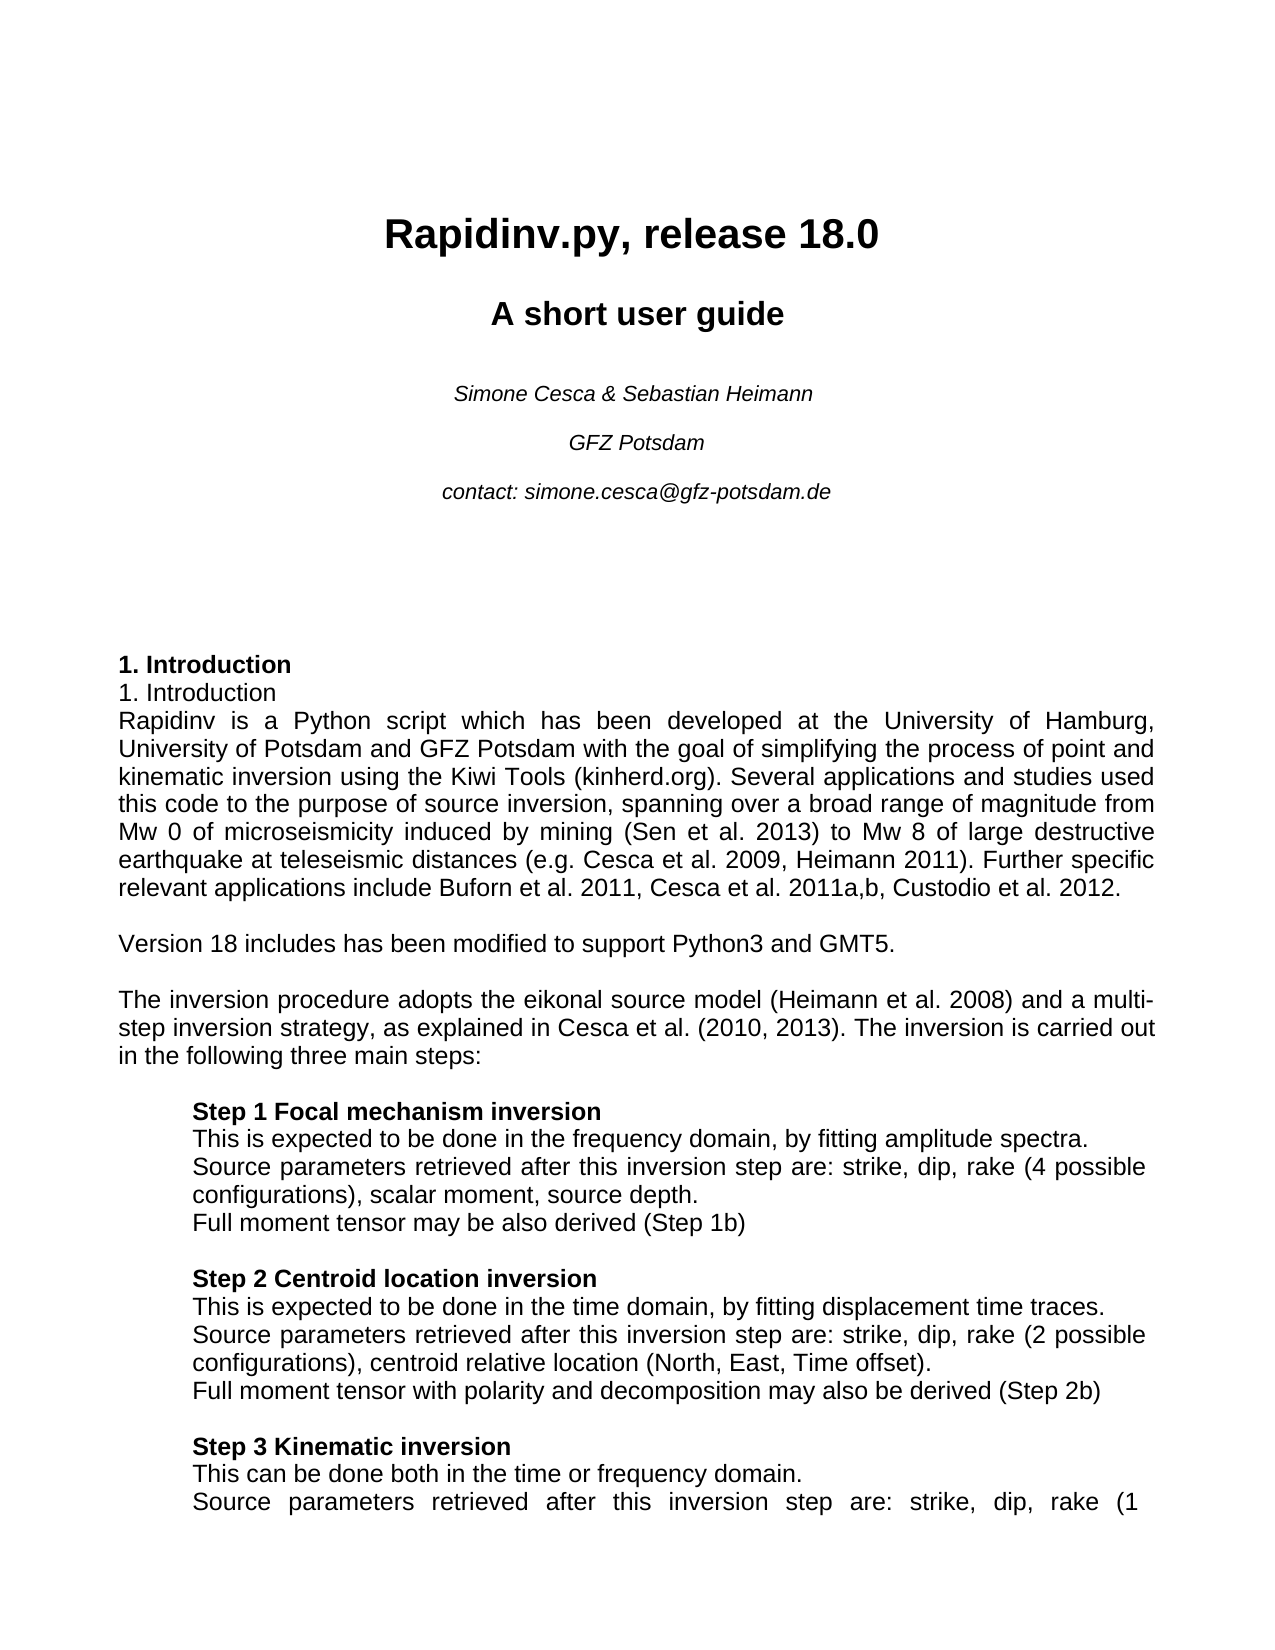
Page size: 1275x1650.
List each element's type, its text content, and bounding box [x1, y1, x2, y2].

text 1. Introduction [118, 678, 1157, 706]
text Simone Cesca & Sebastian Heimann [118, 381, 1157, 406]
text contact: simone.cesca@gfz-potsdam.de [118, 479, 1157, 504]
text Source parameters retrieved after this inversion step are: strike, dip, rake (1 [118, 1488, 1157, 1516]
text This can be done both in the time or frequency domain. [118, 1460, 1157, 1488]
text Full moment tensor may be also derived (Step 1b) [118, 1209, 1157, 1237]
text Source parameters retrieved after this inversion step are: strike, dip, rake (4 possible configurations), scalar moment, source depth. [118, 1153, 1157, 1209]
text This is expected to be done in the time domain, by fitting displacement time traces. [118, 1293, 1157, 1321]
text GFZ Potsdam [118, 430, 1157, 455]
text Step 3 Kinematic inversion [118, 1432, 1157, 1460]
text Version 18 includes has been modified to support Python3 and GMT5. [118, 930, 1157, 958]
text A short user guide [118, 295, 1157, 332]
text Rapidinv.py, release 18.0 [118, 211, 1157, 258]
text 1. Introduction [118, 651, 1157, 678]
text Source parameters retrieved after this inversion step are: strike, dip, rake (2 possible configurations), centroid relative location (North, East, Time offset). [118, 1321, 1157, 1376]
text The inversion procedure adopts the eikonal source model (Heimann et al. 2008) and a multi-step inversion strategy, as explained in Cesca et al. (2010, 2013). The inversion is carried out in the following three main steps: [118, 986, 1157, 1069]
text Step 1 Focal mechanism inversion [118, 1097, 1157, 1125]
text Full moment tensor with polarity and decomposition may also be derived (Step 2b) [118, 1376, 1157, 1404]
text Rapidinv is a Python script which has been developed at the University of Hamburg, University of Potsdam and GFZ Potsdam with the goal of simplifying the process of point and kinematic inversion using the Kiwi Tools (kinherd.org). Several applications and studies used this code to the purpose of source inversion, spanning over a broad range of magnitude from Mw 0 of microseismicity induced by mining (Sen et al. 2013) to Mw 8 of large destructive earthquake at teleseismic distances (e.g. Cesca et al. 2009, Heimann 2011). Further specific relevant applications include Buforn et al. 2011, Cesca et al. 2011a,b, Custodio et al. 2012. [118, 706, 1157, 902]
text This is expected to be done in the frequency domain, by fitting amplitude spectra. [118, 1125, 1157, 1153]
text Step 2 Centroid location inversion [118, 1265, 1157, 1293]
